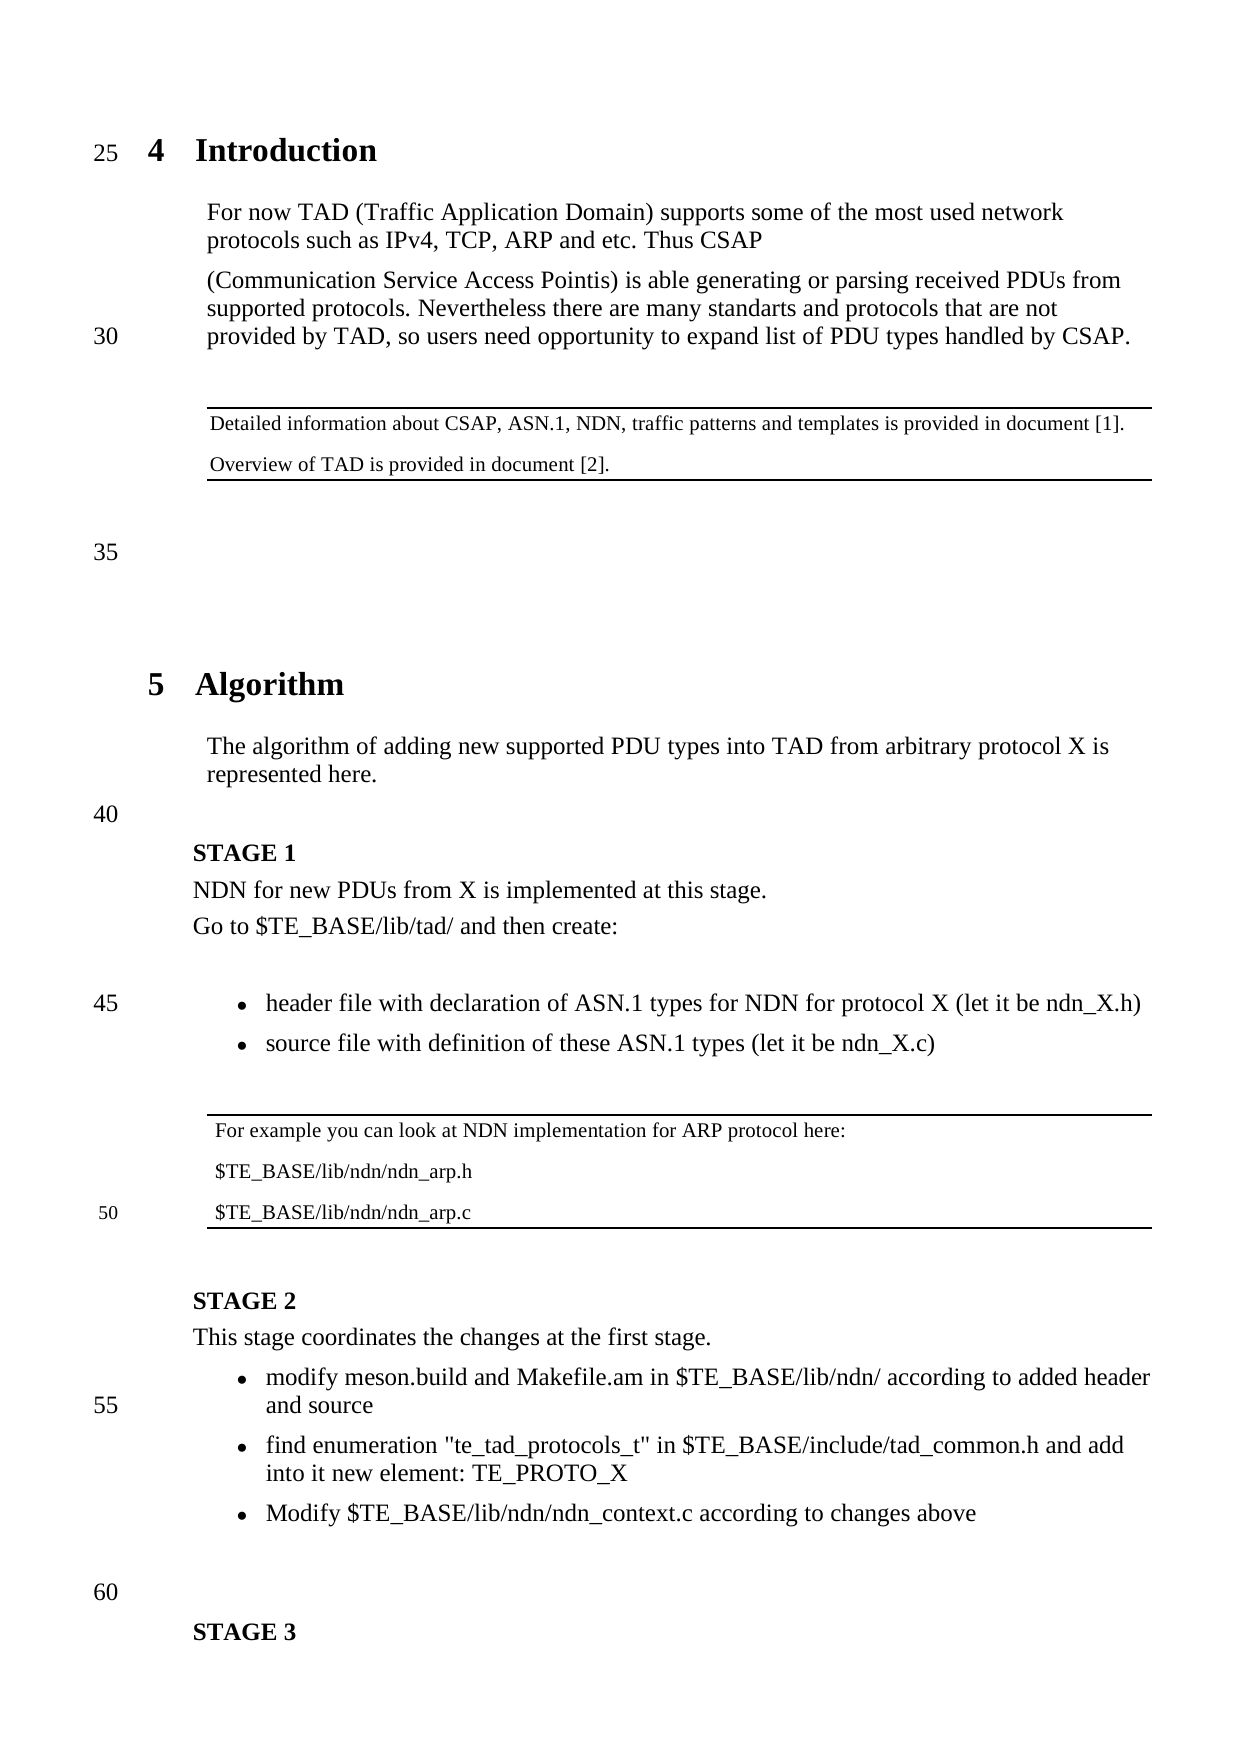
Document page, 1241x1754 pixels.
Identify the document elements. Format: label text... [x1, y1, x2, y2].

text $TE_BASE/lib/ndn/ndn_arp.c [207, 1196, 1152, 1227]
list Modify $TE_BASE/lib/ndn/ndn_context.c according to changes above [236, 1499, 1152, 1527]
text $TE_BASE/lib/ndn/ndn_arp.h [207, 1155, 1152, 1183]
text STAGE 3 [192, 1618, 1152, 1646]
list modify meson.build and Makefile.am in $TE_BASE/lib/ndn/ according to added header and source [236, 1363, 1152, 1419]
text STAGE 1 [192, 839, 1152, 867]
text Detailed information about CSAP, ASN.1, NDN, traffic patterns and templates is provided in document [1]. [207, 409, 1152, 435]
list find enumeration "te_tad_protocols_t" in $TE_BASE/include/tad_common.h and add into it new element: TE_PROTO_X [236, 1431, 1152, 1487]
list source file with definition of these ASN.1 types (let it be ndn_X.c) [236, 1029, 1152, 1057]
text The algorithm of adding new supported PDU types into TAD from arbitrary protocol X is represented here. [207, 732, 1152, 788]
subtitle Introduction [148, 131, 1152, 168]
text For example you can look at NDN implementation for ARP protocol here: [207, 1116, 1152, 1142]
text (Communication Service Access Pointis) is able generating or parsing received PDUs from supported protocols. Nevertheless there are many standarts and protocols that are not provided by TAD, so users need opportunity to expand list of PDU types handled by CSAP. [207, 266, 1152, 350]
text NDN for new PDUs from X is implemented at this stage. [192, 876, 1152, 904]
text Overview of TAD is provided in document [2]. [207, 448, 1152, 479]
subtitle Algorithm [148, 665, 1152, 702]
text This stage coordinates the changes at the first stage. [192, 1323, 1152, 1351]
text STAGE 2 [192, 1287, 1152, 1315]
list header file with declaration of ASN.1 types for NDN for protocol X (let it be ndn_X.h) [236, 989, 1152, 1017]
text Go to $TE_BASE/lib/tad/ and then create: [192, 912, 1152, 940]
text For now TAD (Traffic Application Domain) supports some of the most used network protocols such as IPv4, TCP, ARP and etc. Thus CSAP [207, 198, 1152, 254]
